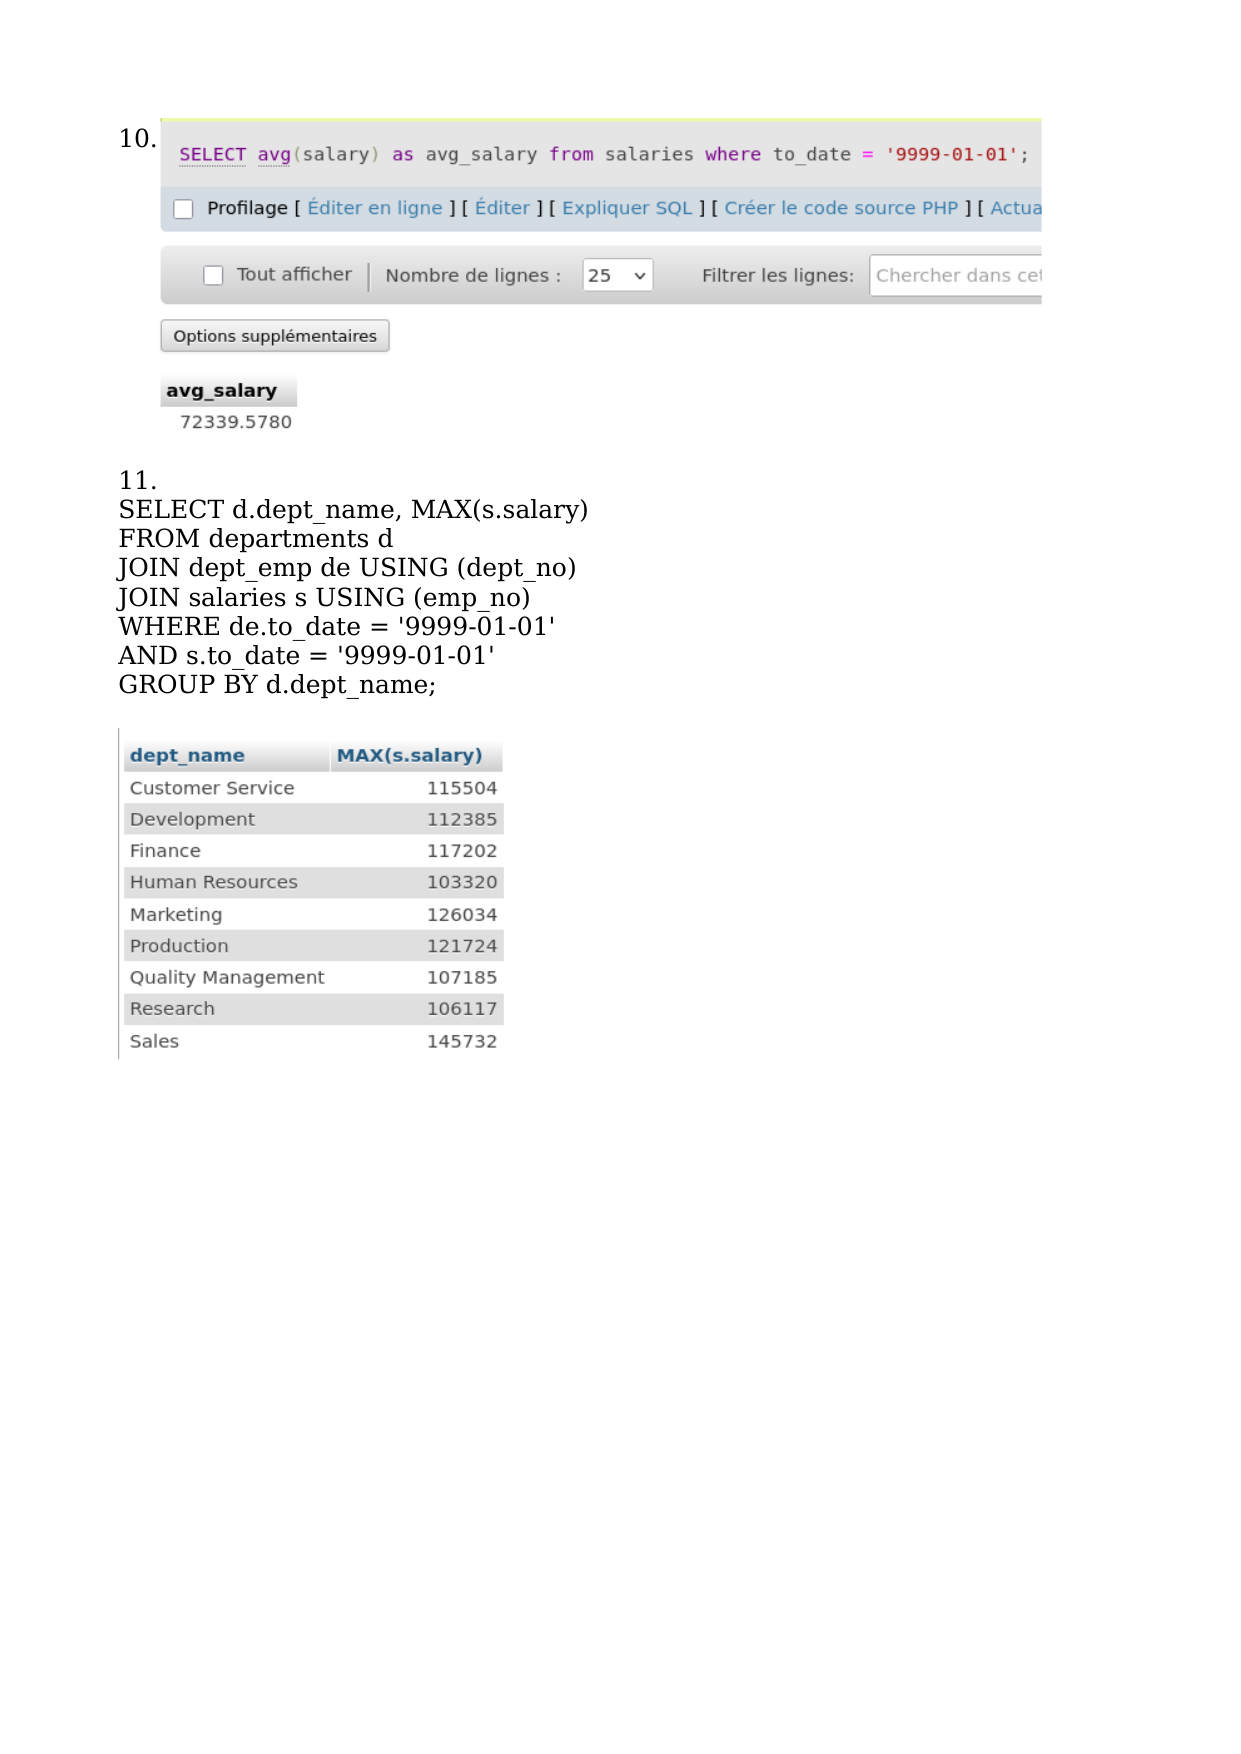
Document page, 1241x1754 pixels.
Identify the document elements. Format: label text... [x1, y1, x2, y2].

text JOIN dept_emp de USING (dept_no) [118, 553, 1122, 583]
text FROM departments d [118, 524, 1122, 553]
text [1042, 118, 1122, 437]
text AND s.to_date = '9999-01-01' [118, 641, 1122, 670]
text SELECT d.dept_name, MAX(s.salary) [118, 495, 1122, 524]
picture [157, 118, 1042, 437]
text WHERE de.to_date = '9999-01-01' [118, 612, 1122, 641]
text JOIN salaries s USING (emp_no) [118, 583, 1122, 612]
text 11. [118, 466, 1122, 495]
text 10. [118, 118, 157, 437]
picture [118, 728, 509, 1059]
text GROUP BY d.dept_name; [118, 670, 1122, 699]
